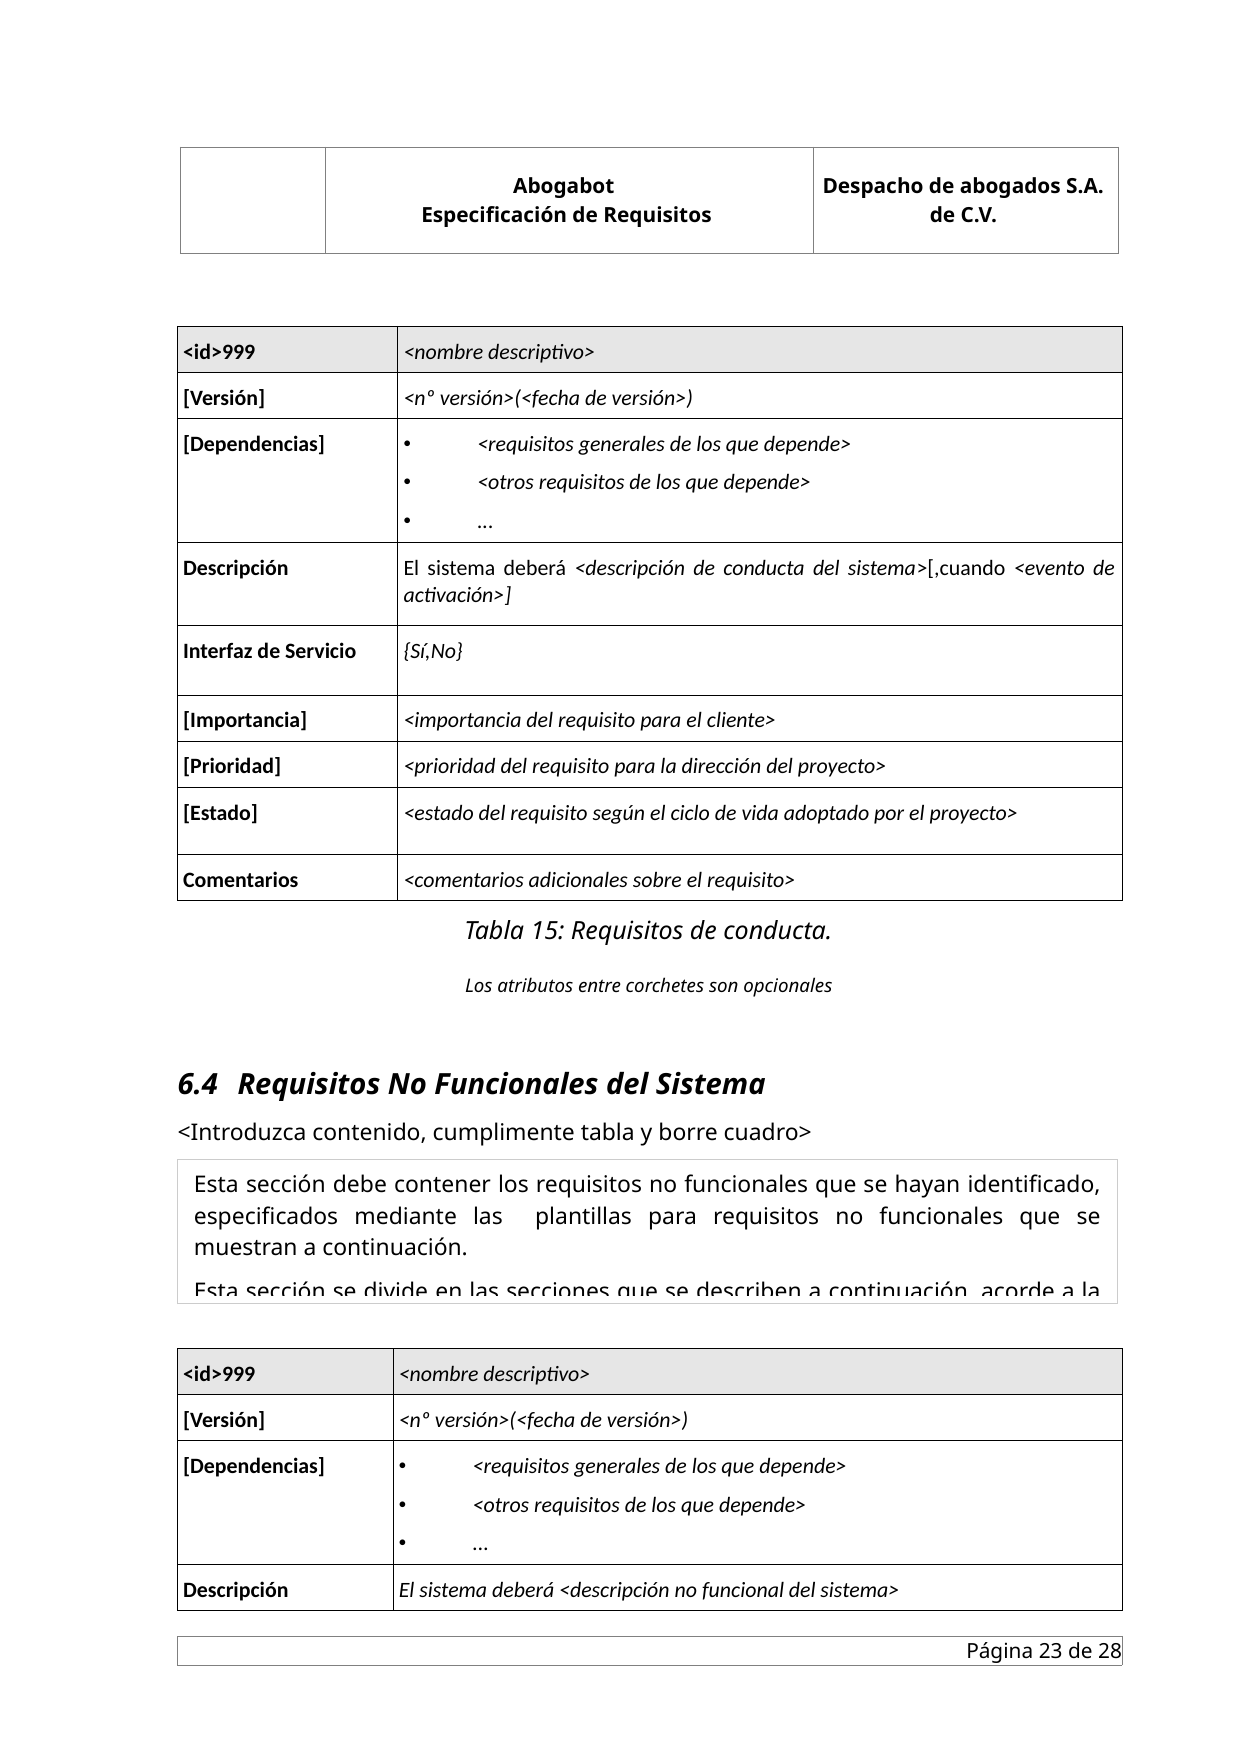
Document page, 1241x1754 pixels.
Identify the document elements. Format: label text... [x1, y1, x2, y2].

table_cell [Estado] [178, 788, 397, 854]
table_header <id>999 [178, 1349, 393, 1394]
text Esta sección debe contener los requisitos no funcionales que se hayan identificado, especificados mediante las plantillas para requisitos no funcionales que se muestran a continuación. [194, 1168, 1101, 1262]
table_cell [Versión] [178, 1395, 393, 1440]
table_cell <requisitos generales de los que depende> <otros requisitos de los que depende> ... [394, 1441, 1122, 1564]
text Tabla 15: Requisitos de conducta. [177, 913, 1122, 947]
table_cell <prioridad del requisito para la dirección del proyecto> [398, 742, 1122, 787]
table_cell Descripción [178, 1565, 393, 1610]
table_header <id>999 [178, 327, 397, 372]
table_cell [Dependencias] [178, 1441, 393, 1564]
text Esta sección se divide en las secciones que se describen a continuación, acorde a la taxonomía de requisitos de producto propuesta en Madeja. [194, 1275, 1101, 1295]
table_cell <nº versión>(<fecha de versión>) [398, 373, 1122, 418]
text <Introduzca contenido, cumplimente tabla y borre cuadro> [177, 1116, 1122, 1147]
table_cell <nº versión>(<fecha de versión>) [394, 1395, 1122, 1440]
text Los atributos entre corchetes son opcionales [177, 972, 1122, 997]
table_cell [Importancia] [178, 696, 397, 741]
subtitle Requisitos No Funcionales del Sistema [177, 1063, 1122, 1103]
table_cell Descripción [178, 543, 397, 624]
table_cell <requisitos generales de los que depende> <otros requisitos de los que depende> ... [398, 419, 1122, 542]
table_header <nombre descriptivo> [398, 327, 1122, 372]
table_cell [Versión] [178, 373, 397, 418]
table_cell {Sí,No} [398, 626, 1122, 694]
table_header <nombre descriptivo> [394, 1349, 1122, 1394]
table_cell El sistema deberá <descripción no funcional del sistema> [394, 1565, 1122, 1610]
table_cell El sistema deberá <descripción de conducta del sistema>[,cuando <evento de activación>] [398, 543, 1122, 624]
table_cell Comentarios [178, 855, 397, 900]
table_cell <estado del requisito según el ciclo de vida adoptado por el proyecto> [398, 788, 1122, 854]
table_cell [Prioridad] [178, 742, 397, 787]
table_cell Interfaz de Servicio [178, 626, 397, 694]
table_cell <importancia del requisito para el cliente> [398, 696, 1122, 741]
table_cell [Dependencias] [178, 419, 397, 542]
table_cell <comentarios adicionales sobre el requisito> [398, 855, 1122, 900]
